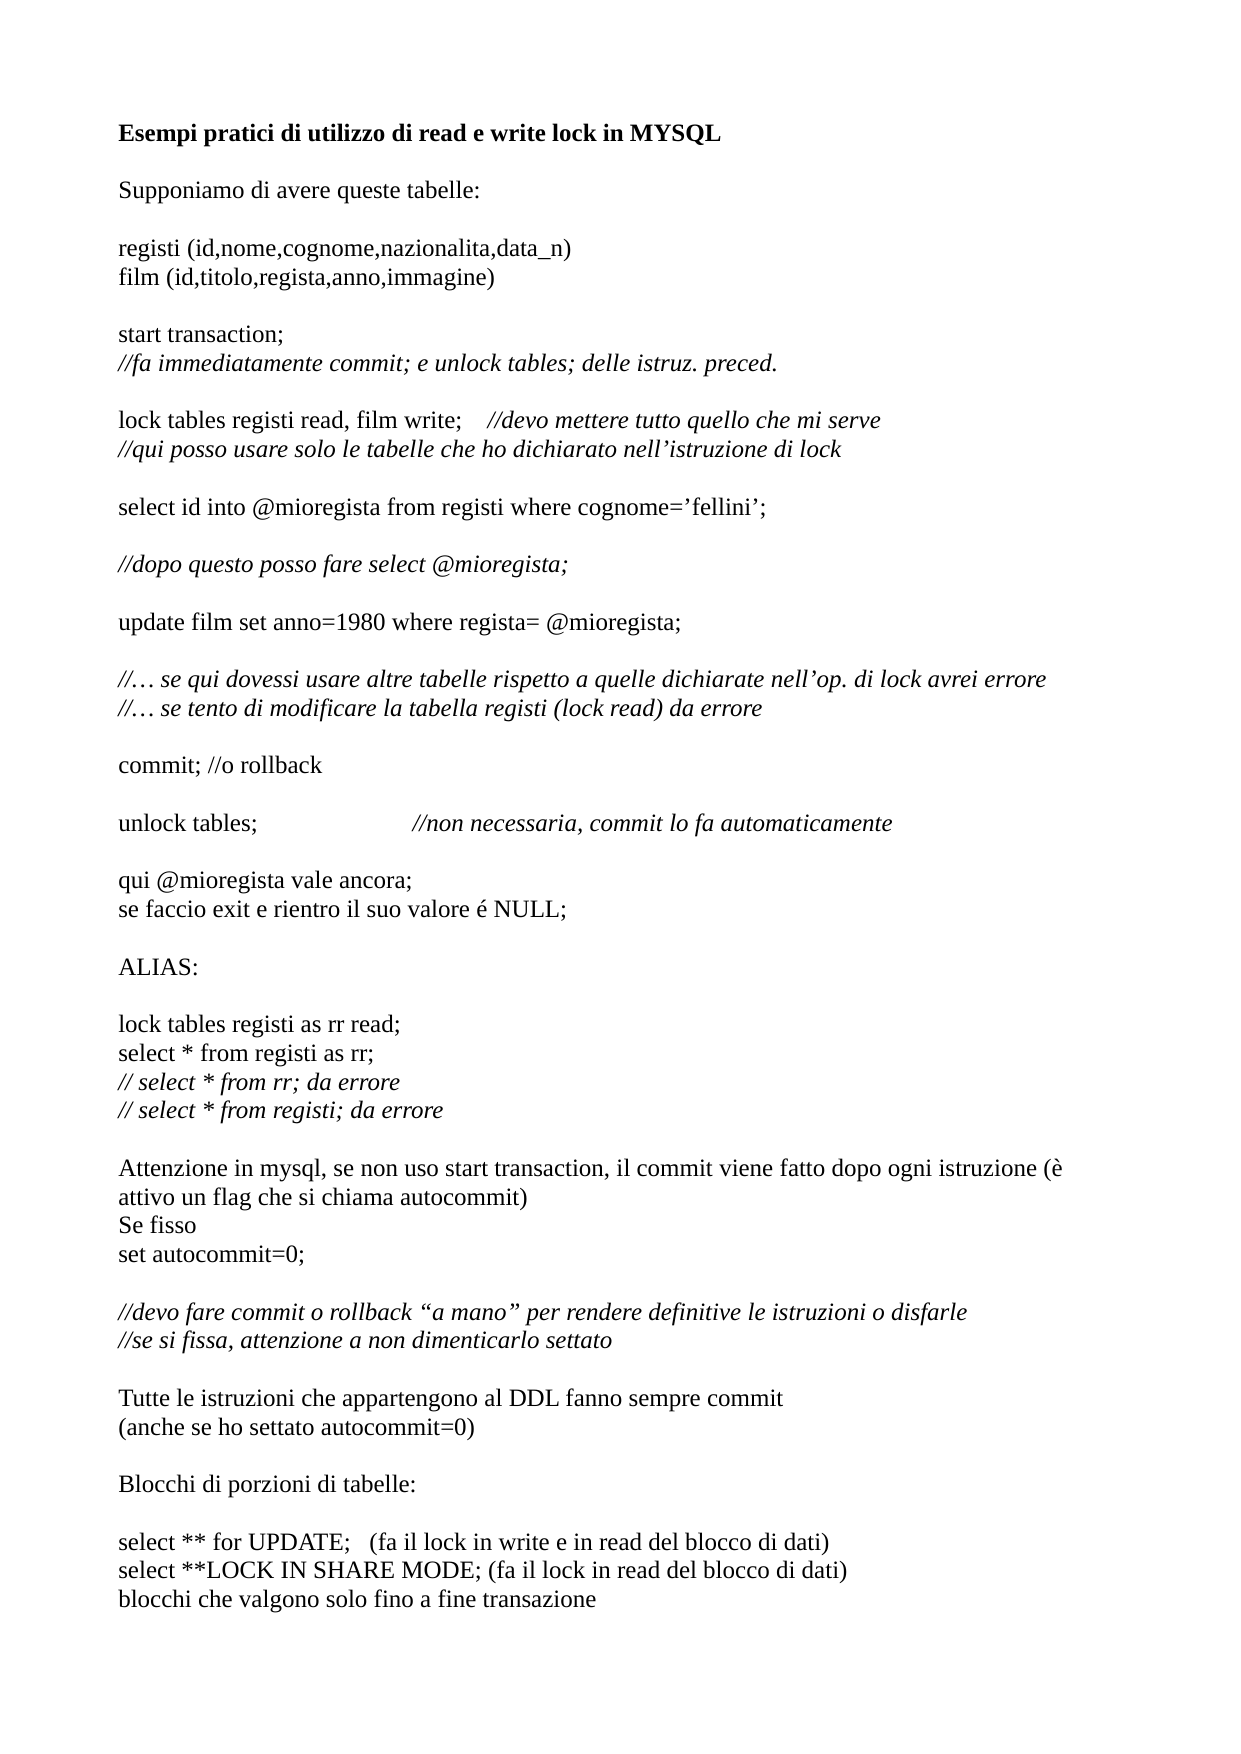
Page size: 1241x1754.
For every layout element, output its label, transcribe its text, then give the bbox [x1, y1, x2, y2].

text //qui posso usare solo le tabelle che ho dichiarato nell’istruzione di lock [118, 434, 1122, 463]
text qui @mioregista vale ancora; [118, 866, 1122, 894]
text //… se tento di modificare la tabella registi (lock read) da errore [118, 693, 1122, 722]
text update film set anno=1980 where regista= @mioregista; [118, 607, 1122, 636]
text //se si fissa, attenzione a non dimenticarlo settato [118, 1326, 1122, 1354]
text set autocommit=0; [118, 1239, 1122, 1268]
text Se fisso [118, 1211, 1122, 1239]
text //dopo questo posso fare select @mioregista; [118, 549, 1122, 607]
text // select * from rr; da errore [118, 1067, 1122, 1096]
text unlock tables; //non necessaria, commit lo fa automaticamente [118, 808, 1122, 837]
text select ** for UPDATE; (fa il lock in write e in read del blocco di dati) [118, 1527, 1122, 1556]
text Tutte le istruzioni che appartengono al DDL fanno sempre commit (anche se ho settato autocommit=0) [118, 1383, 1122, 1441]
text start transaction; //fa immediatamente commit; e unlock tables; delle istruz. preced. [118, 319, 1122, 377]
text Esempi pratici di utilizzo di read e write lock in MYSQL [118, 118, 1122, 147]
text select **LOCK IN SHARE MODE; (fa il lock in read del blocco di dati) [118, 1556, 1122, 1584]
text registi (id,nome,cognome,nazionalita,data_n) [118, 233, 1122, 262]
text film (id,titolo,regista,anno,immagine) [118, 262, 1122, 291]
text //… se qui dovessi usare altre tabelle rispetto a quelle dichiarate nell’op. di lock avrei errore [118, 664, 1122, 693]
text blocchi che valgono solo fino a fine transazione [118, 1584, 1122, 1613]
text select * from registi as rr; [118, 1038, 1122, 1067]
text //devo fare commit o rollback “a mano” per rendere definitive le istruzioni o disfarle [118, 1297, 1122, 1326]
text Attenzione in mysql, se non uso start transaction, il commit viene fatto dopo ogni istruzione (è attivo un flag che si chiama autocommit) [118, 1153, 1122, 1211]
text lock tables registi as rr read; [118, 1009, 1122, 1038]
text se faccio exit e rientro il suo valore é NULL; [118, 894, 1122, 923]
text Supponiamo di avere queste tabelle: [118, 176, 1122, 233]
text Blocchi di porzioni di tabelle: [118, 1469, 1122, 1498]
text ALIAS: [118, 952, 1122, 981]
text // select * from registi; da errore [118, 1096, 1122, 1124]
text lock tables registi read, film write; //devo mettere tutto quello che mi serve [118, 406, 1122, 434]
text select id into @mioregista from registi where cognome=’fellini’; [118, 492, 1122, 549]
text commit; //o rollback [118, 751, 1122, 779]
